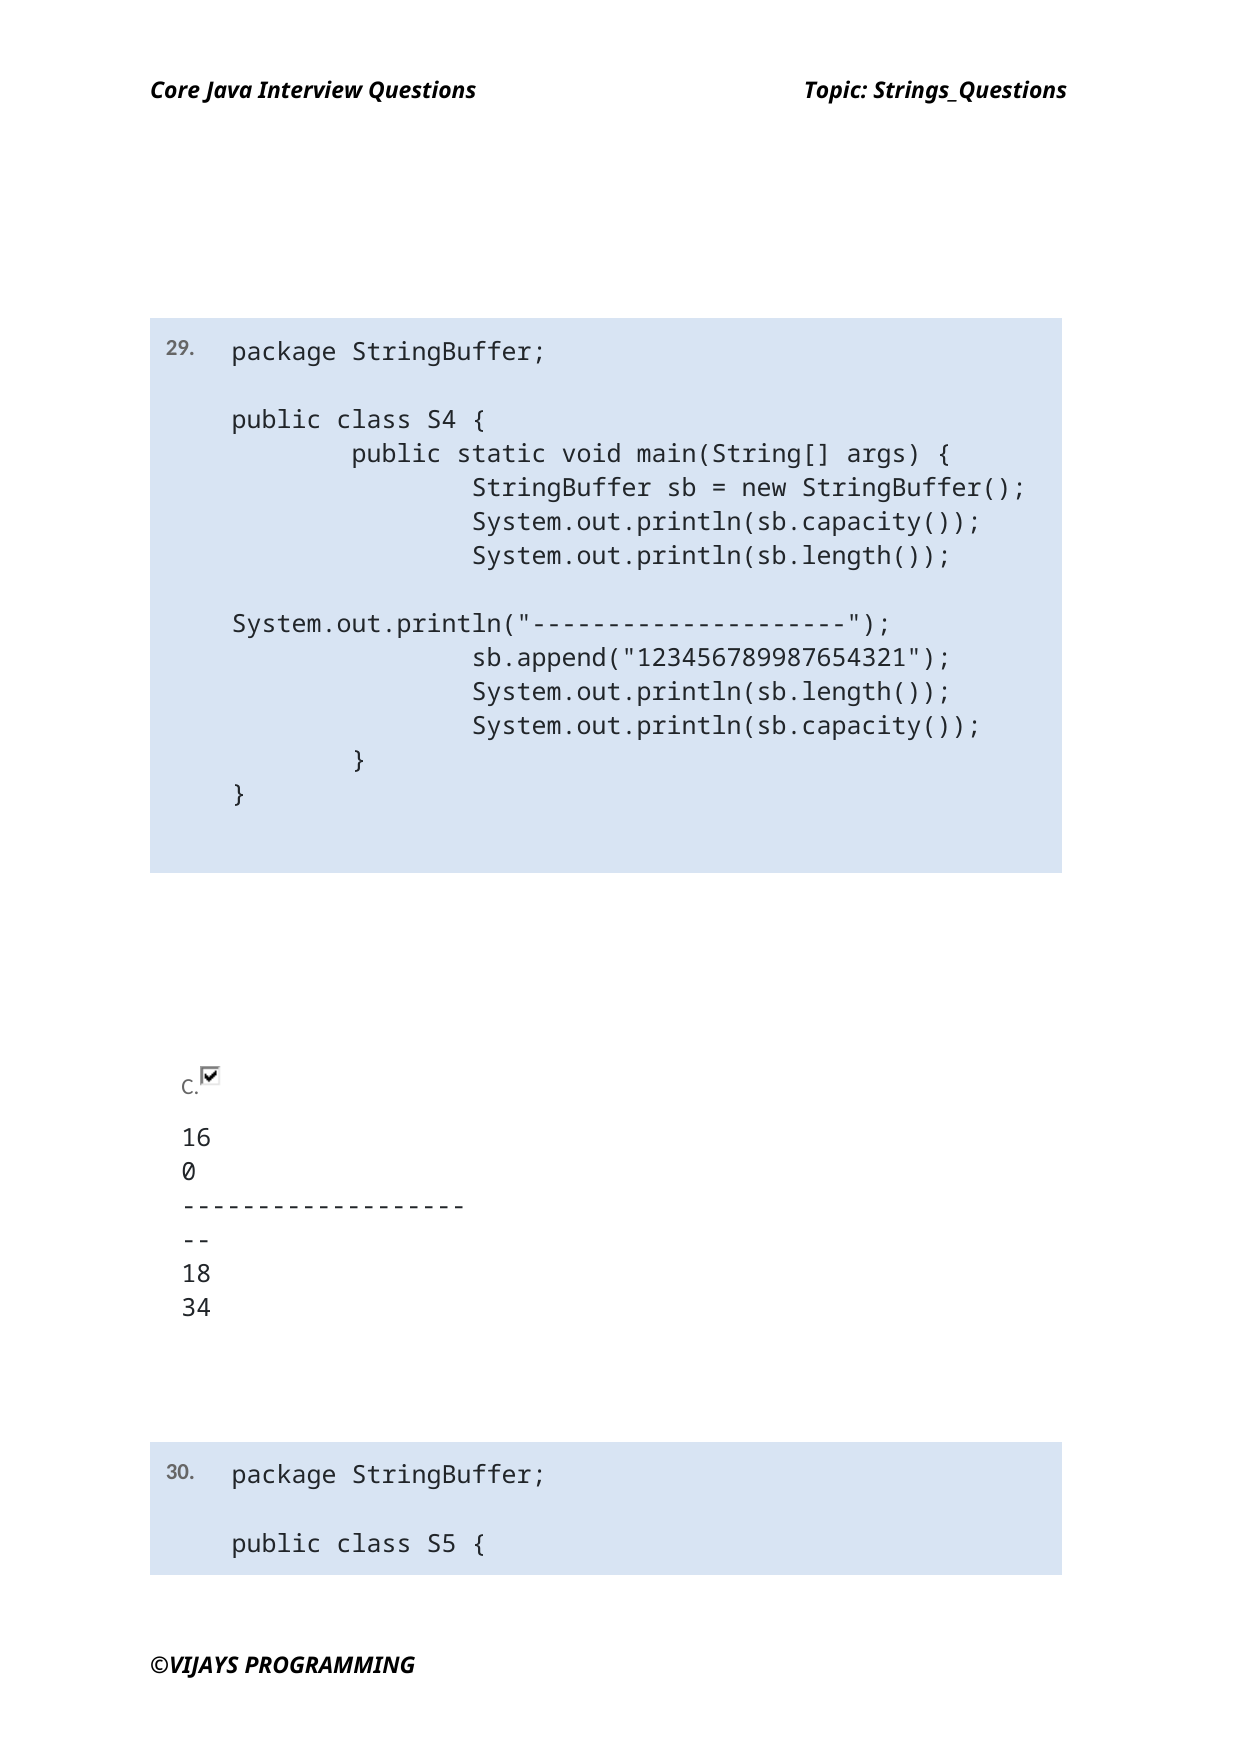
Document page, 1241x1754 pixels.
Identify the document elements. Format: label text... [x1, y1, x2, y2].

table_header [181, 888, 470, 922]
table_cell package StringBuffer; public class S5 { [216, 1442, 1062, 1575]
table_header C. 16 0 --------------------- 18 34 [181, 1059, 470, 1426]
table_header 29. [150, 318, 216, 873]
table_cell [150, 873, 1090, 1441]
table_header [181, 922, 470, 1024]
table_header [1062, 318, 1090, 873]
table_header [181, 166, 242, 234]
table_cell 30. [150, 1442, 216, 1575]
table_cell [150, 150, 1090, 318]
table_header [181, 234, 241, 302]
table_header package StringBuffer; public class S4 { public static void main(String[] args) { StringBuffer sb = new StringBuffer(); System.out.println(sb.capacity()); System.out.println(sb.length()); System.out.println("---------------------"); sb.append("123456789987654321"); System.out.println(sb.length()); System.out.println(sb.capacity()); } } [216, 318, 1062, 873]
table_header [181, 1025, 470, 1058]
table_cell [1062, 1442, 1090, 1575]
